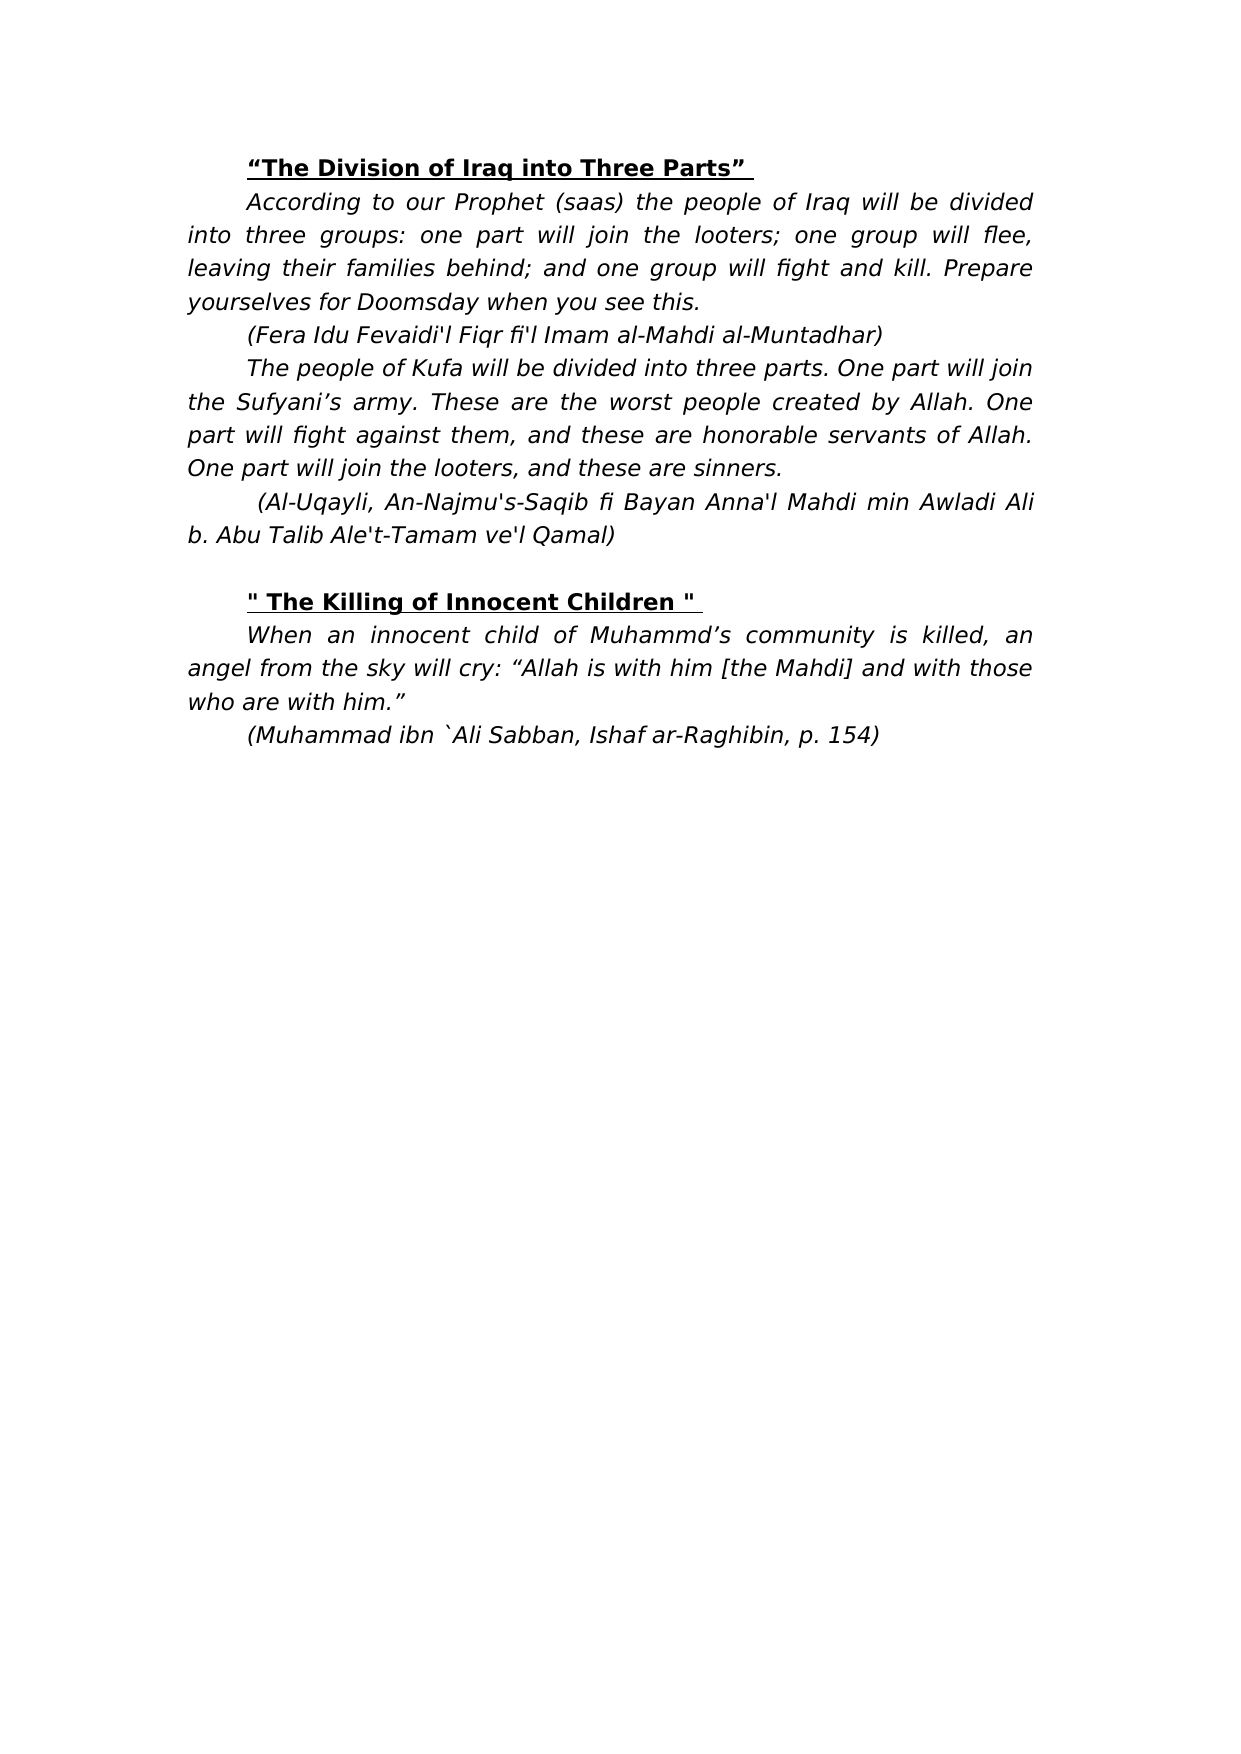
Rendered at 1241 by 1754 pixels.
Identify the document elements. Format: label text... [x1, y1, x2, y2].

text (Al-Uqayli, An-Najmu's-Saqib fi Bayan Anna'l Mahdi min Awladi Ali b. Abu Talib Ale't-Tamam ve'l Qamal) [187, 483, 1035, 550]
text (Muhammad ibn `Ali Sabban, Ishaf ar-Raghibin, p. 154) [187, 717, 1035, 750]
subtitle “The Division of Iraq into Three Parts” [187, 150, 1035, 183]
subtitle " The Killing of Innocent Children " [187, 583, 1035, 617]
text According to our Prophet (saas) the people of Iraq will be divided into three groups: one part will join the looters; one group will flee, leaving their families behind; and one group will fight and kill. Prepare yourselves for Doomsday when you see this. [187, 183, 1035, 317]
text When an innocent child of Muhammd’s community is killed, an angel from the sky will cry: “Allah is with him [the Mahdi] and with those who are with him.” [187, 617, 1035, 717]
text The people of Kufa will be divided into three parts. One part will join the Sufyani’s army. These are the worst people created by Allah. One part will fight against them, and these are honorable servants of Allah. One part will join the looters, and these are sinners. [187, 350, 1035, 483]
text (Fera Idu Fevaidi'l Fiqr fi'l Imam al-Mahdi al-Muntadhar) [187, 317, 1035, 350]
